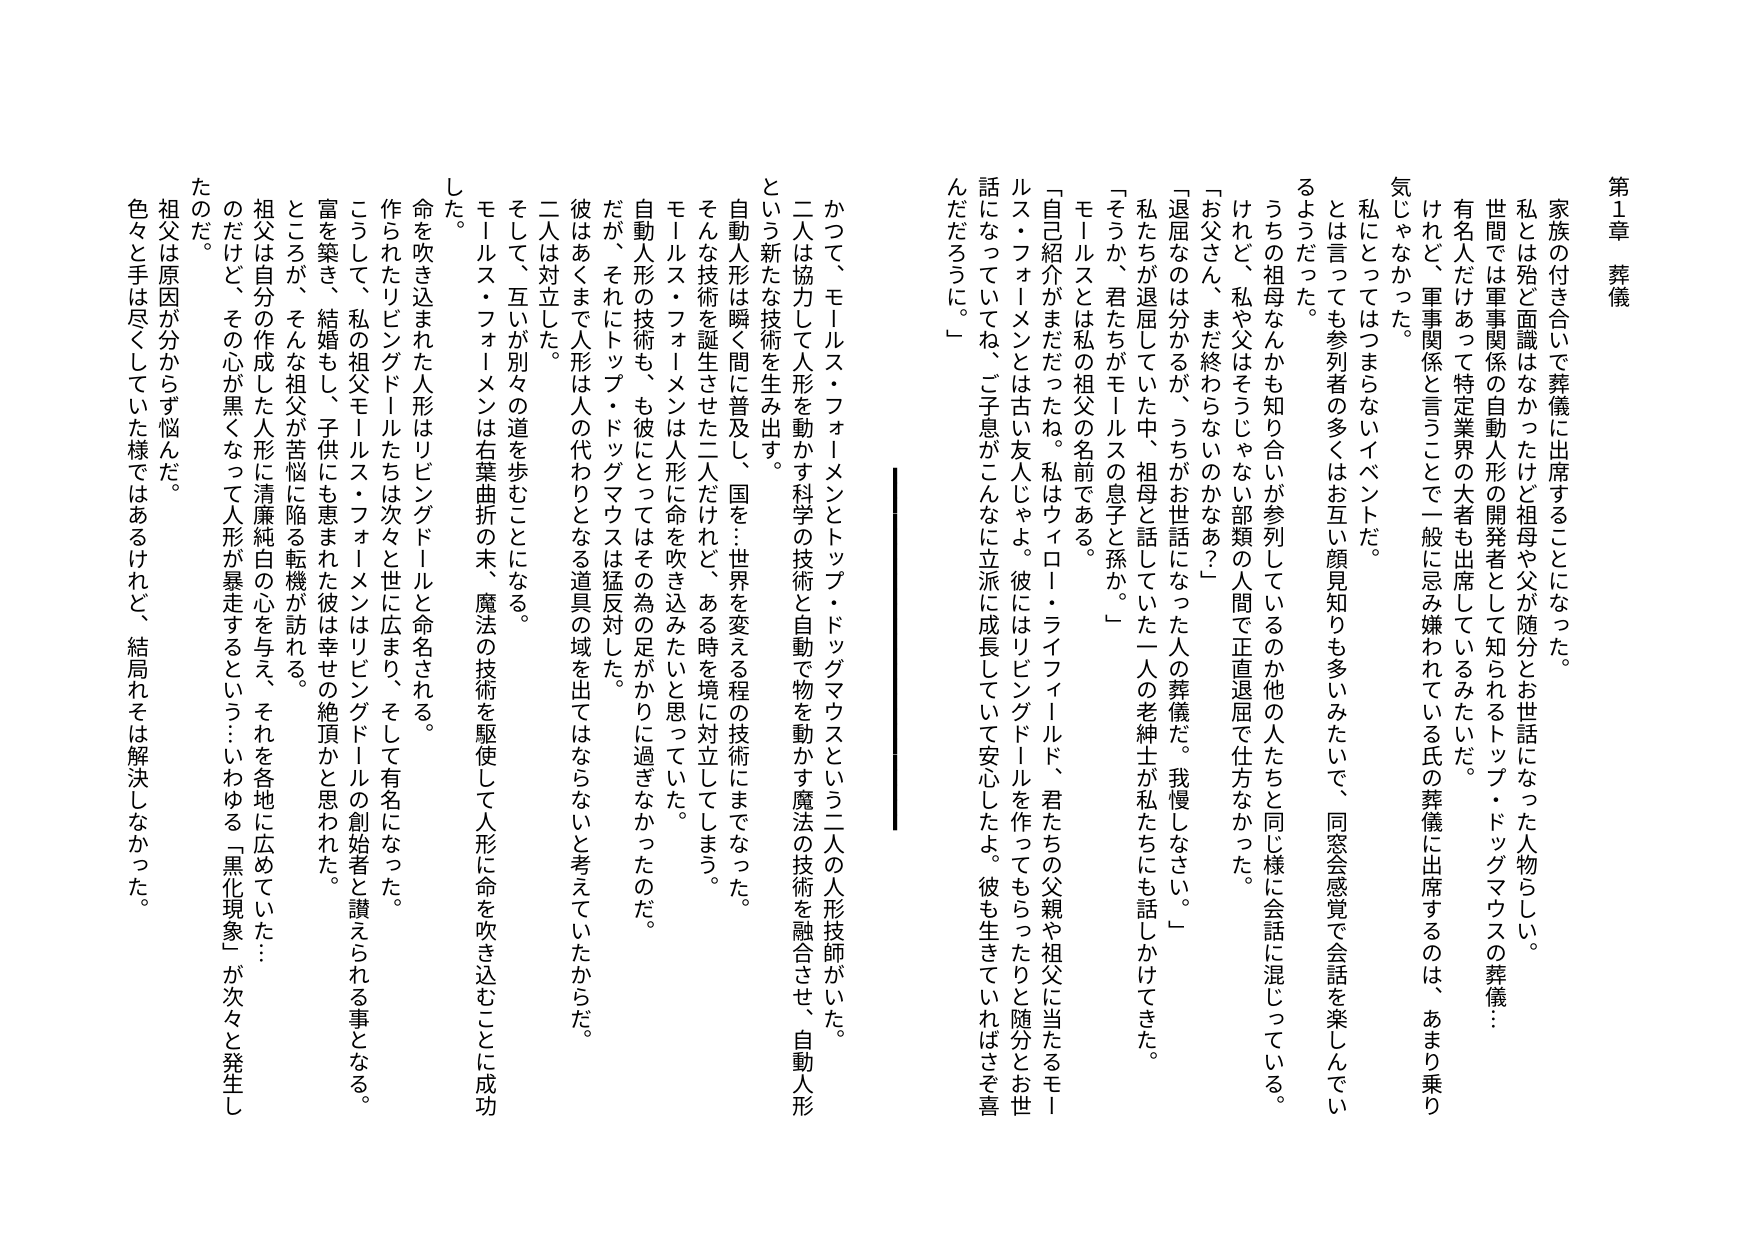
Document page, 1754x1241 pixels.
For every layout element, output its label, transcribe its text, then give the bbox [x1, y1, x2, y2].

text モールスとは私の祖父の名前である。 [1069, 176, 1100, 1122]
text 私とは殆ど面識はなかったけど祖母や父が随分とお世話になった人物らしい。 [1512, 176, 1544, 1122]
text 「退屈なのは分かるが、うちがお世話になった人の葬儀だ。我慢しなさい。」 [1164, 176, 1195, 1122]
text 「自己紹介がまだだったね。私はウィロー・ライフィールド、君たちの父親や祖父に当たるモールス・フォーメンとは古い友人じゃよ。彼にはリビングドールを作ってもらったりと随分とお世話になっていてね、ご子息がこんなに立派に成長していて安心したよ。彼も生きていればさぞ喜んだだろうに。」 [942, 176, 1069, 1122]
text 自動人形は瞬く間に普及し、国を…世界を変える程の技術にまでなった。 [724, 176, 756, 1122]
text 二人は対立した。 [534, 176, 566, 1122]
text 家族の付き合いで葬儀に出席することになった。 [1544, 176, 1575, 1122]
text 彼はあくまで人形は人の代わりとなる道具の域を出てはならないと考えていたからだ。 [566, 176, 597, 1122]
text ━━━━━━━━━━━━━━━━━━━━━━━━ [879, 176, 913, 1122]
text けれど、私や父はそうじゃない部類の人間で正直退屈で仕方なかった。 [1227, 176, 1259, 1122]
text 「そうか、君たちがモールスの息子と孫か。」 [1100, 176, 1132, 1122]
text とは言っても参列者の多くはお互い顔見知りも多いみたいで、同窓会感覚で会話を楽しんでいるようだった。 [1290, 176, 1354, 1122]
text 二人は協力して人形を動かす科学の技術と自動で物を動かす魔法の技術を融合させ、自動人形という新たな技術を生み出す。 [756, 176, 819, 1122]
text 作られたリビングドールたちは次々と世に広まり、そして有名になった。 [376, 176, 407, 1122]
text のだけど、その心が黒くなって人形が暴走するという…いわゆる「黒化現象」が次々と発生したのだ。 [186, 176, 249, 1122]
text ところが、そんな祖父が苦悩に陥る転機が訪れる。 [281, 176, 312, 1122]
text 色々と手は尽くしていた様ではあるけれど、結局れそは解決しなかった。 [122, 176, 154, 1122]
text 第１章 葬儀 [1604, 176, 1636, 1122]
text 「お父さん、まだ終わらないのかなあ？」 [1195, 176, 1227, 1122]
text 自動人形の技術も、も彼にとってはその為の足がかりに過ぎなかったのだ。 [629, 176, 661, 1122]
text うちの祖母なんかも知り合いが参列しているのか他の人たちと同じ様に会話に混じっている。 [1259, 176, 1290, 1122]
text 祖父は自分の作成した人形に清廉純白の心を与え、それを各地に広めていた… [249, 176, 281, 1122]
text 富を築き、結婚もし、子供にも恵まれた彼は幸せの絶頂かと思われた。 [312, 176, 344, 1122]
text だが、それにトップ・ドッグマウスは猛反対した。 [597, 176, 629, 1122]
text けれど、軍事関係と言うことで一般に忌み嫌われている氏の葬儀に出席するのは、あまり乗り気じゃなかった。 [1385, 176, 1449, 1122]
text そんな技術を誕生させた二人だけれど、ある時を境に対立してしまう。 [692, 176, 724, 1122]
text モールス・フォーメンは人形に命を吹き込みたいと思っていた。 [661, 176, 692, 1122]
text 有名人だけあって特定業界の大者も出席しているみたいだ。 [1449, 176, 1480, 1122]
text 祖父は原因が分からず悩んだ。 [154, 176, 186, 1122]
text 私にとってはつまらないイベントだ。 [1354, 176, 1385, 1122]
text かつて、モールス・フォーメンとトップ・ドッグマウスという二人の人形技師がいた。 [819, 176, 851, 1122]
text こうして、私の祖父モールス・フォーメンはリビングドールの創始者と讃えられる事となる。 [344, 176, 376, 1122]
text そして、互いが別々の道を歩むことになる。 [502, 176, 534, 1122]
text 私たちが退屈していた中、祖母と話していた一人の老紳士が私たちにも話しかけてきた。 [1132, 176, 1164, 1122]
text 世間では軍事関係の自動人形の開発者として知られるトップ・ドッグマウスの葬儀… [1480, 176, 1512, 1122]
text モールス・フォーメンは右葉曲折の末、魔法の技術を駆使して人形に命を吹き込むことに成功した。 [439, 176, 502, 1122]
text 命を吹き込まれた人形はリビングドールと命名される。 [407, 176, 439, 1122]
